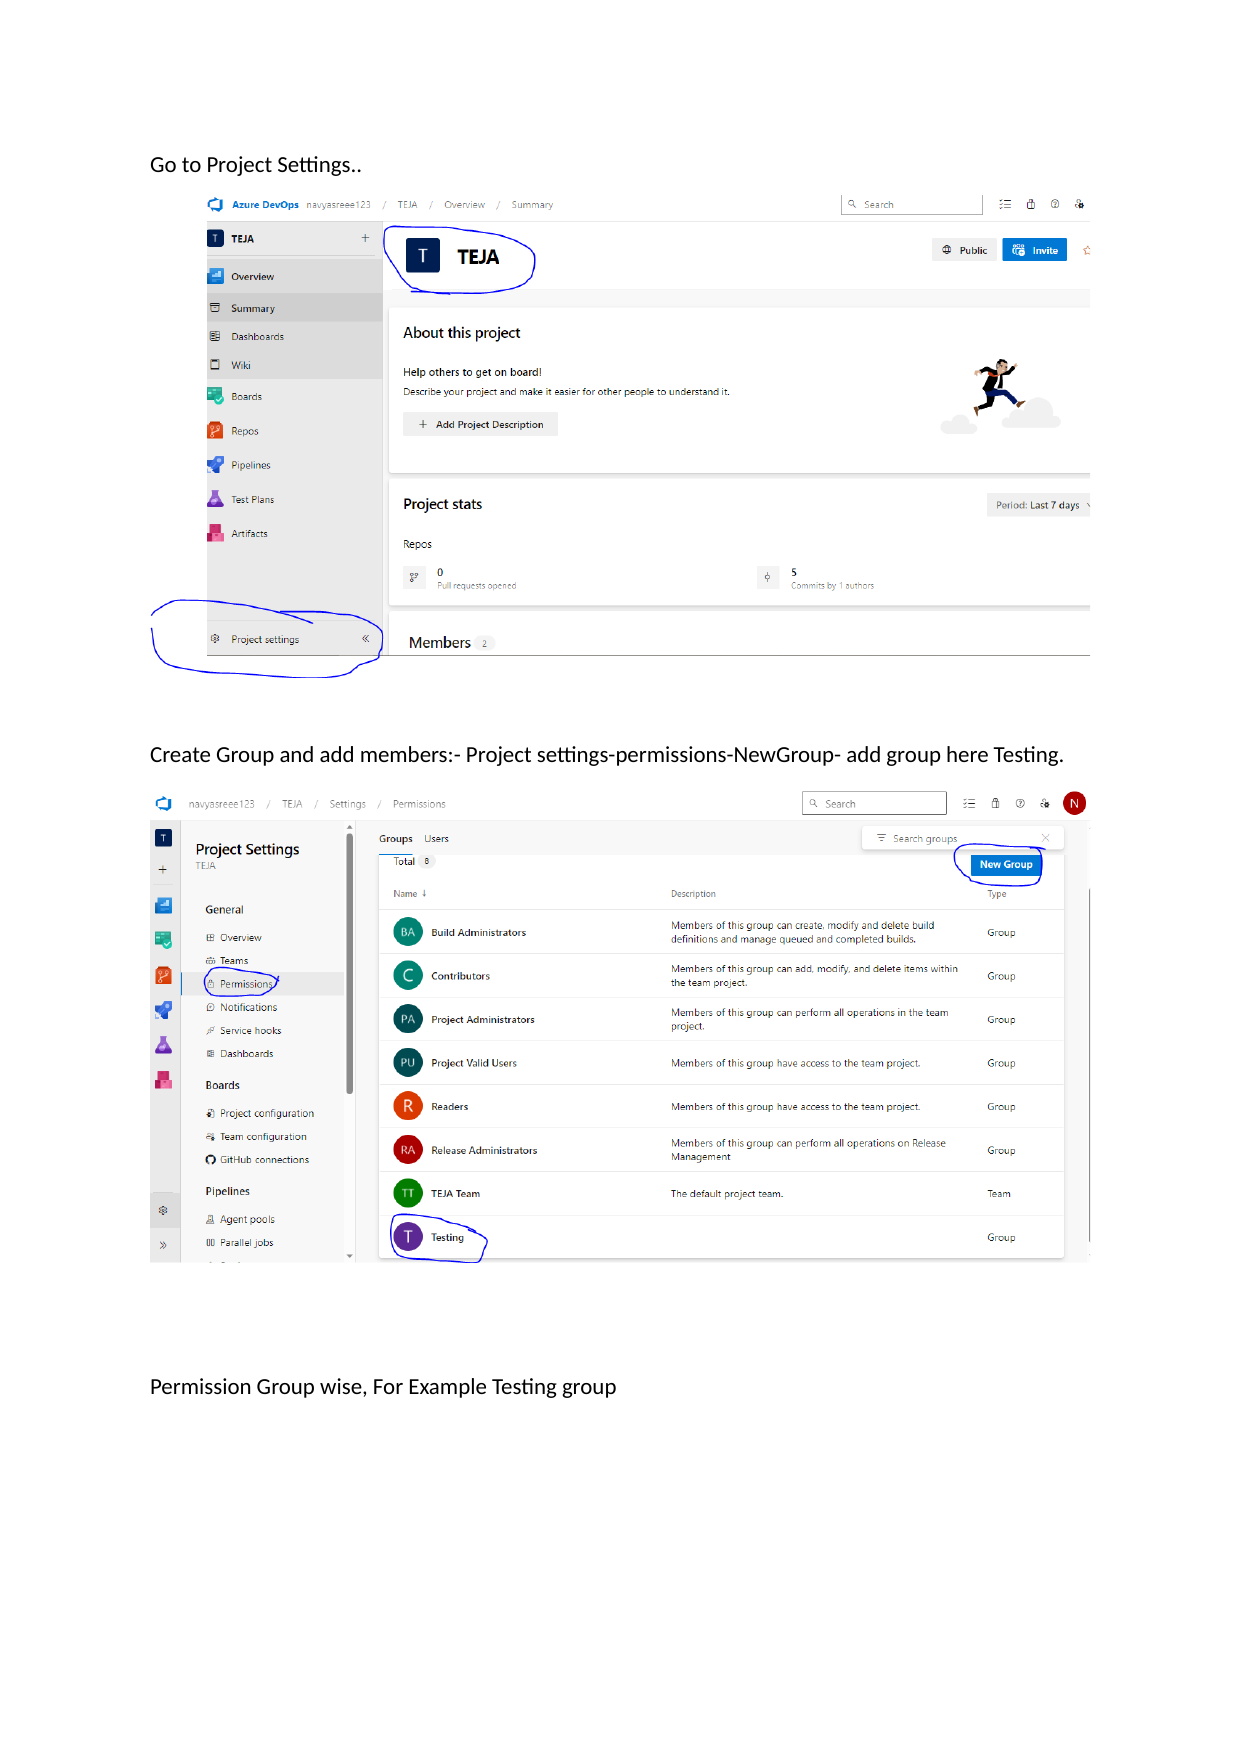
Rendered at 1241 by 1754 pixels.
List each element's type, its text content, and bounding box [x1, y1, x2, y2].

text Create Group and add members:- Project settings-permissions-NewGroup- add group here Testing. [150, 741, 1090, 769]
text Go to Project Settings.. [150, 150, 1090, 178]
text Permission Group wise, For Example Testing group [150, 1372, 1090, 1400]
